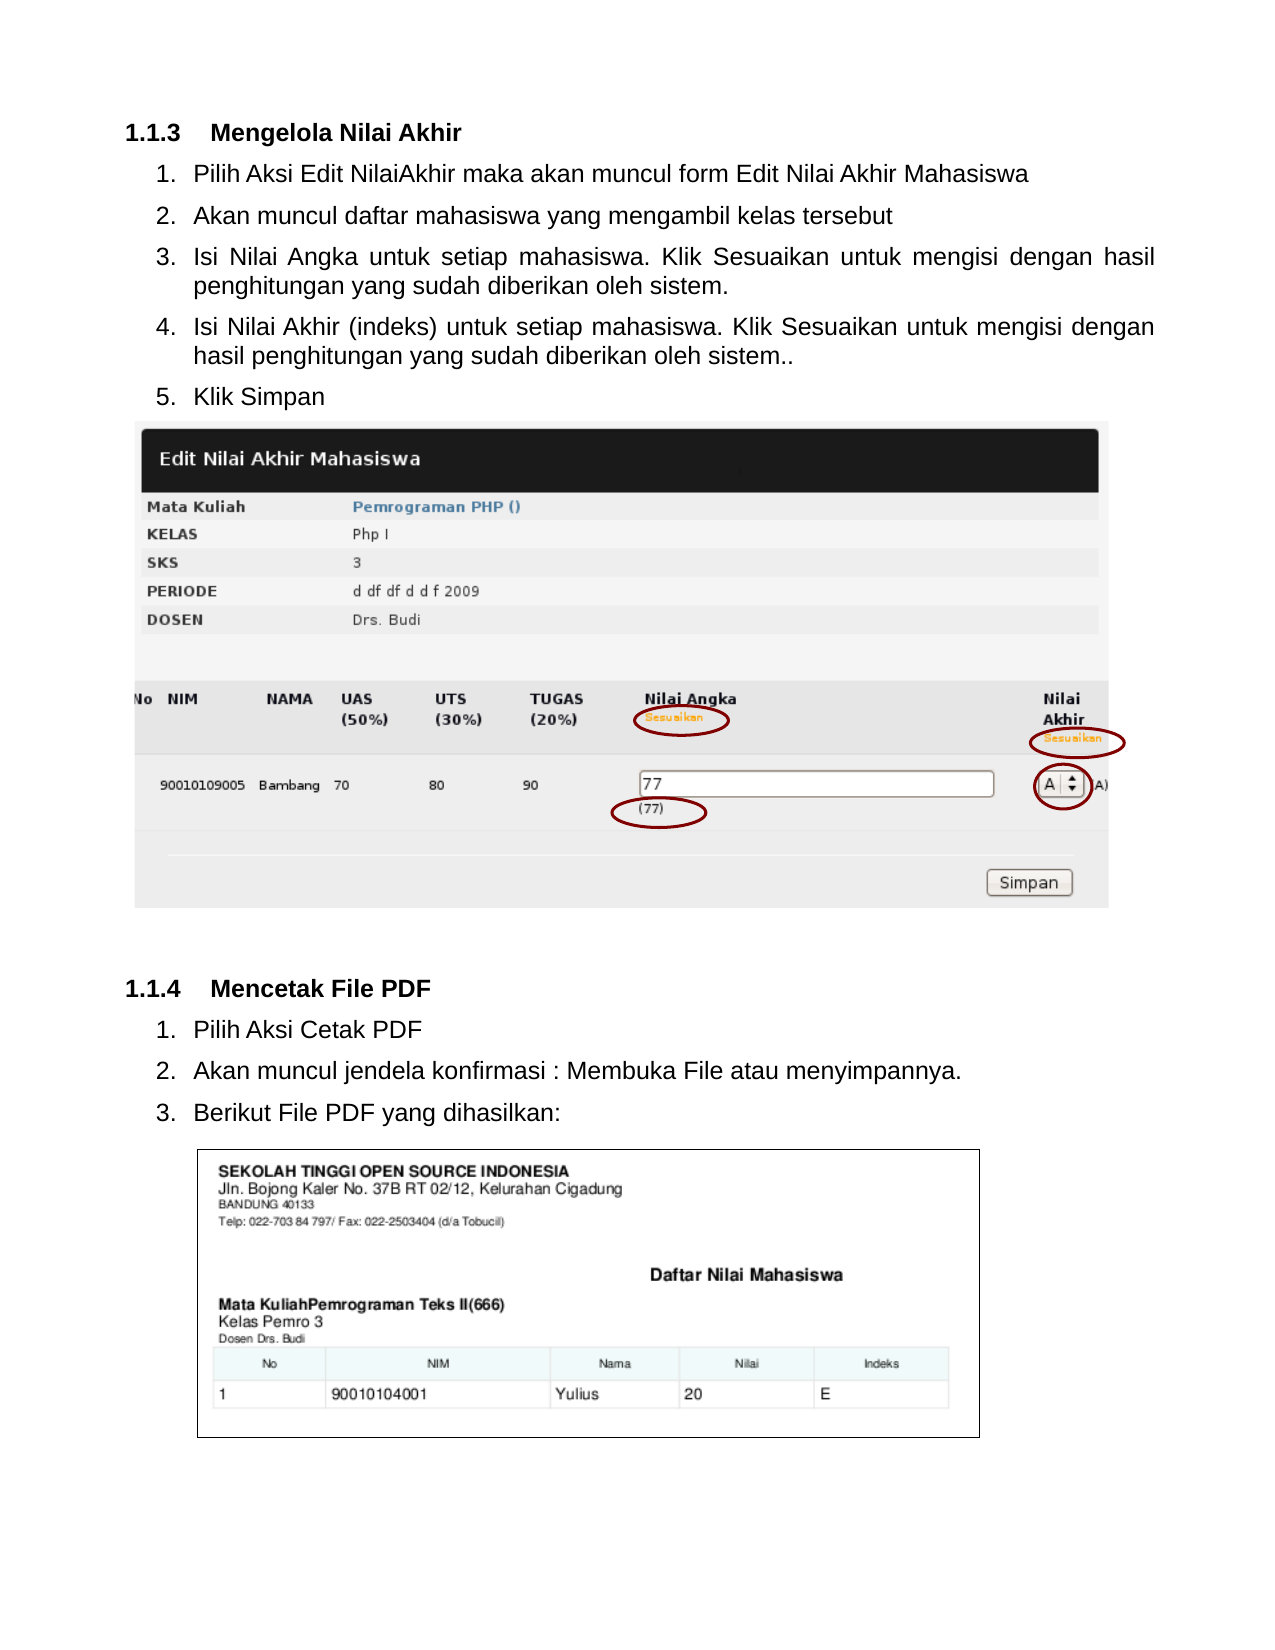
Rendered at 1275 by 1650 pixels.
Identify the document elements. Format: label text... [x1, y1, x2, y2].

list Berikut File PDF yang dihasilkan: [156, 1097, 1157, 1126]
list Klik Simpan [156, 382, 1157, 411]
list Isi Nilai Angka untuk setiap mahasiswa. Klik Sesuaikan untuk mengisi dengan hasil penghitungan yang sudah diberikan oleh sistem. [156, 242, 1157, 299]
list Akan muncul jendela konfirmasi : Membuka File atau menyimpannya. [156, 1056, 1157, 1085]
picture [200, 1152, 976, 1435]
list Pilih Aksi Cetak PDF [156, 1015, 1157, 1044]
subtitle Mengelola Nilai Akhir [118, 118, 1157, 147]
list Isi Nilai Akhir (indeks) untuk setiap mahasiswa. Klik Sesuaikan untuk mengisi dengan hasil penghitungan yang sudah diberikan oleh sistem.. [156, 312, 1157, 369]
subtitle Mencetak File PDF [118, 974, 1157, 1002]
list Pilih Aksi Edit NilaiAkhir maka akan muncul form Edit Nilai Akhir Mahasiswa [156, 159, 1157, 188]
list Akan muncul daftar mahasiswa yang mengambil kelas tersebut [156, 201, 1157, 229]
picture [1033, 730, 1109, 756]
picture [134, 421, 1109, 908]
